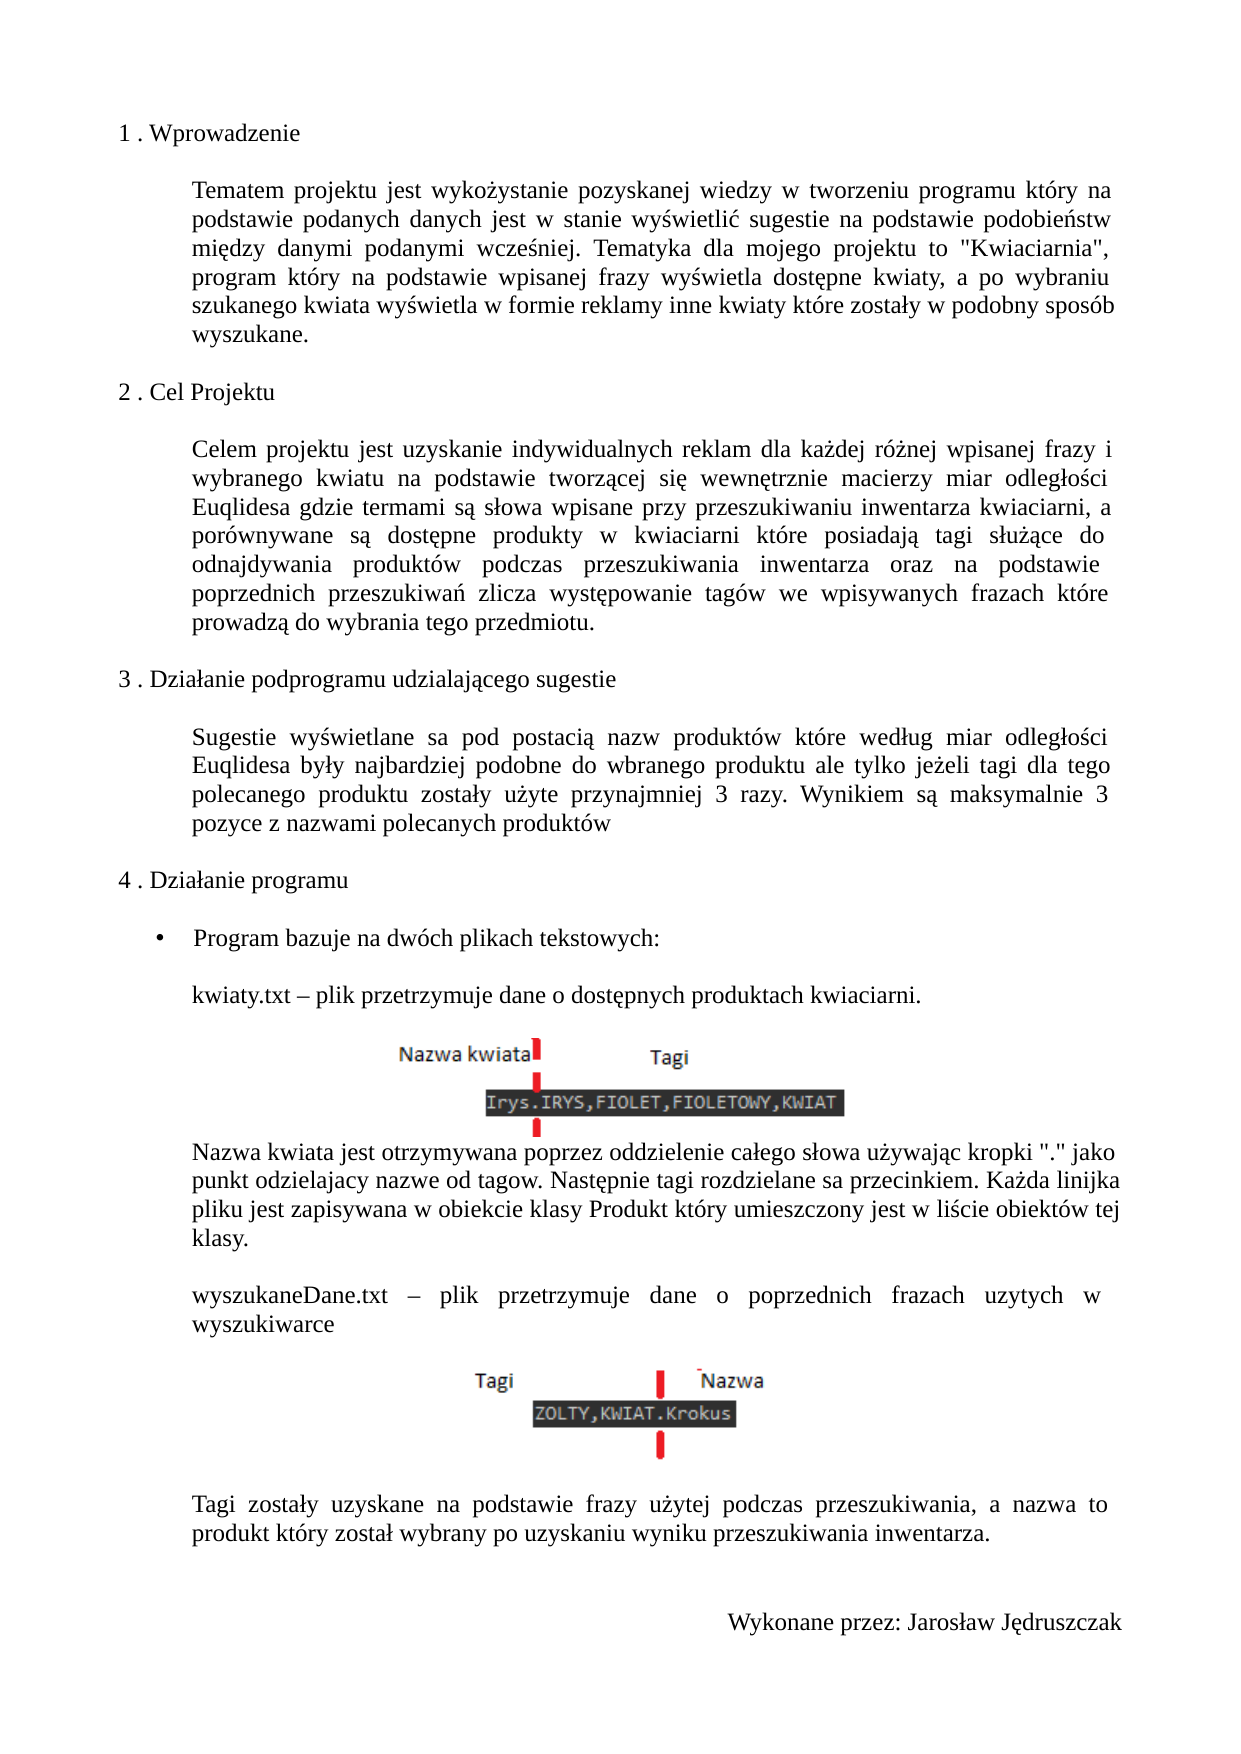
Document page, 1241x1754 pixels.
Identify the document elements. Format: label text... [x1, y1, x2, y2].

list Program bazuje na dwóch plikach tekstowych: [156, 923, 1122, 952]
picture [386, 1038, 854, 1137]
text Celem projektu jest uzyskanie indywidualnych reklam dla każdej różnej wpisanej frazy i wybranego kwiatu na podstawie tworzącej się wewnętrznie macierzy miar odległości Euqlidesa gdzie termami są słowa wpisane przy przeszukiwaniu inwentarza kwiaciarni, a porównywane są dostępne produkty w kwiaciarni które posiadają tagi służące do odnajdywania produktów podczas przeszukiwania inwentarza oraz na podstawie poprzednich przeszukiwań zlicza występowanie tagów we wpisywanych frazach które prowadzą do wybrania tego przedmiotu. [118, 434, 1122, 636]
text Tematem projektu jest wykożystanie pozyskanej wiedzy w tworzeniu programu który na podstawie podanych danych jest w stanie wyświetlić sugestie na podstawie podobieństw między danymi podanymi wcześniej. Tematyka dla mojego projektu to "Kwiaciarnia", program który na podstawie wpisanej frazy wyświetla dostępne kwiaty, a po wybraniu szukanego kwiata wyświetla w formie reklamy inne kwiaty które zostały w podobny sposób wyszukane. [118, 176, 1122, 348]
picture [466, 1366, 774, 1461]
text 1 . Wprowadzenie [118, 118, 1122, 147]
text Nazwa kwiata jest otrzymywana poprzez oddzielenie całego słowa używając kropki "." jako punkt odzielajacy nazwe od tagow. Następnie tagi rozdzielane sa przecinkiem. Każda linijka pliku jest zapisywana w obiekcie klasy Produkt który umieszczony jest w liście obiektów tej klasy. [118, 1038, 1122, 1252]
text 4 . Działanie programu [118, 866, 1122, 894]
text Sugestie wyświetlane sa pod postacią nazw produktów które według miar odległości Euqlidesa były najbardziej podobne do wbranego produktu ale tylko jeżeli tagi dla tego polecanego produktu zostały użyte przynajmniej 3 razy. Wynikiem są maksymalnie 3 pozyce z nazwami polecanych produktów [118, 722, 1122, 837]
text wyszukaneDane.txt – plik przetrzymuje dane o poprzednich frazach uzytych w wyszukiwarce [118, 1280, 1122, 1338]
text 2 . Cel Projektu [118, 377, 1122, 406]
text 3 . Działanie podprogramu udzialającego sugestie [118, 664, 1122, 693]
text Tagi zostały uzyskane na podstawie frazy użytej podczas przeszukiwania, a nazwa to produkt który został wybrany po uzyskaniu wyniku przeszukiwania inwentarza. [118, 1489, 1122, 1547]
text kwiaty.txt – plik przetrzymuje dane o dostępnych produktach kwiaciarni. [118, 981, 1122, 1009]
